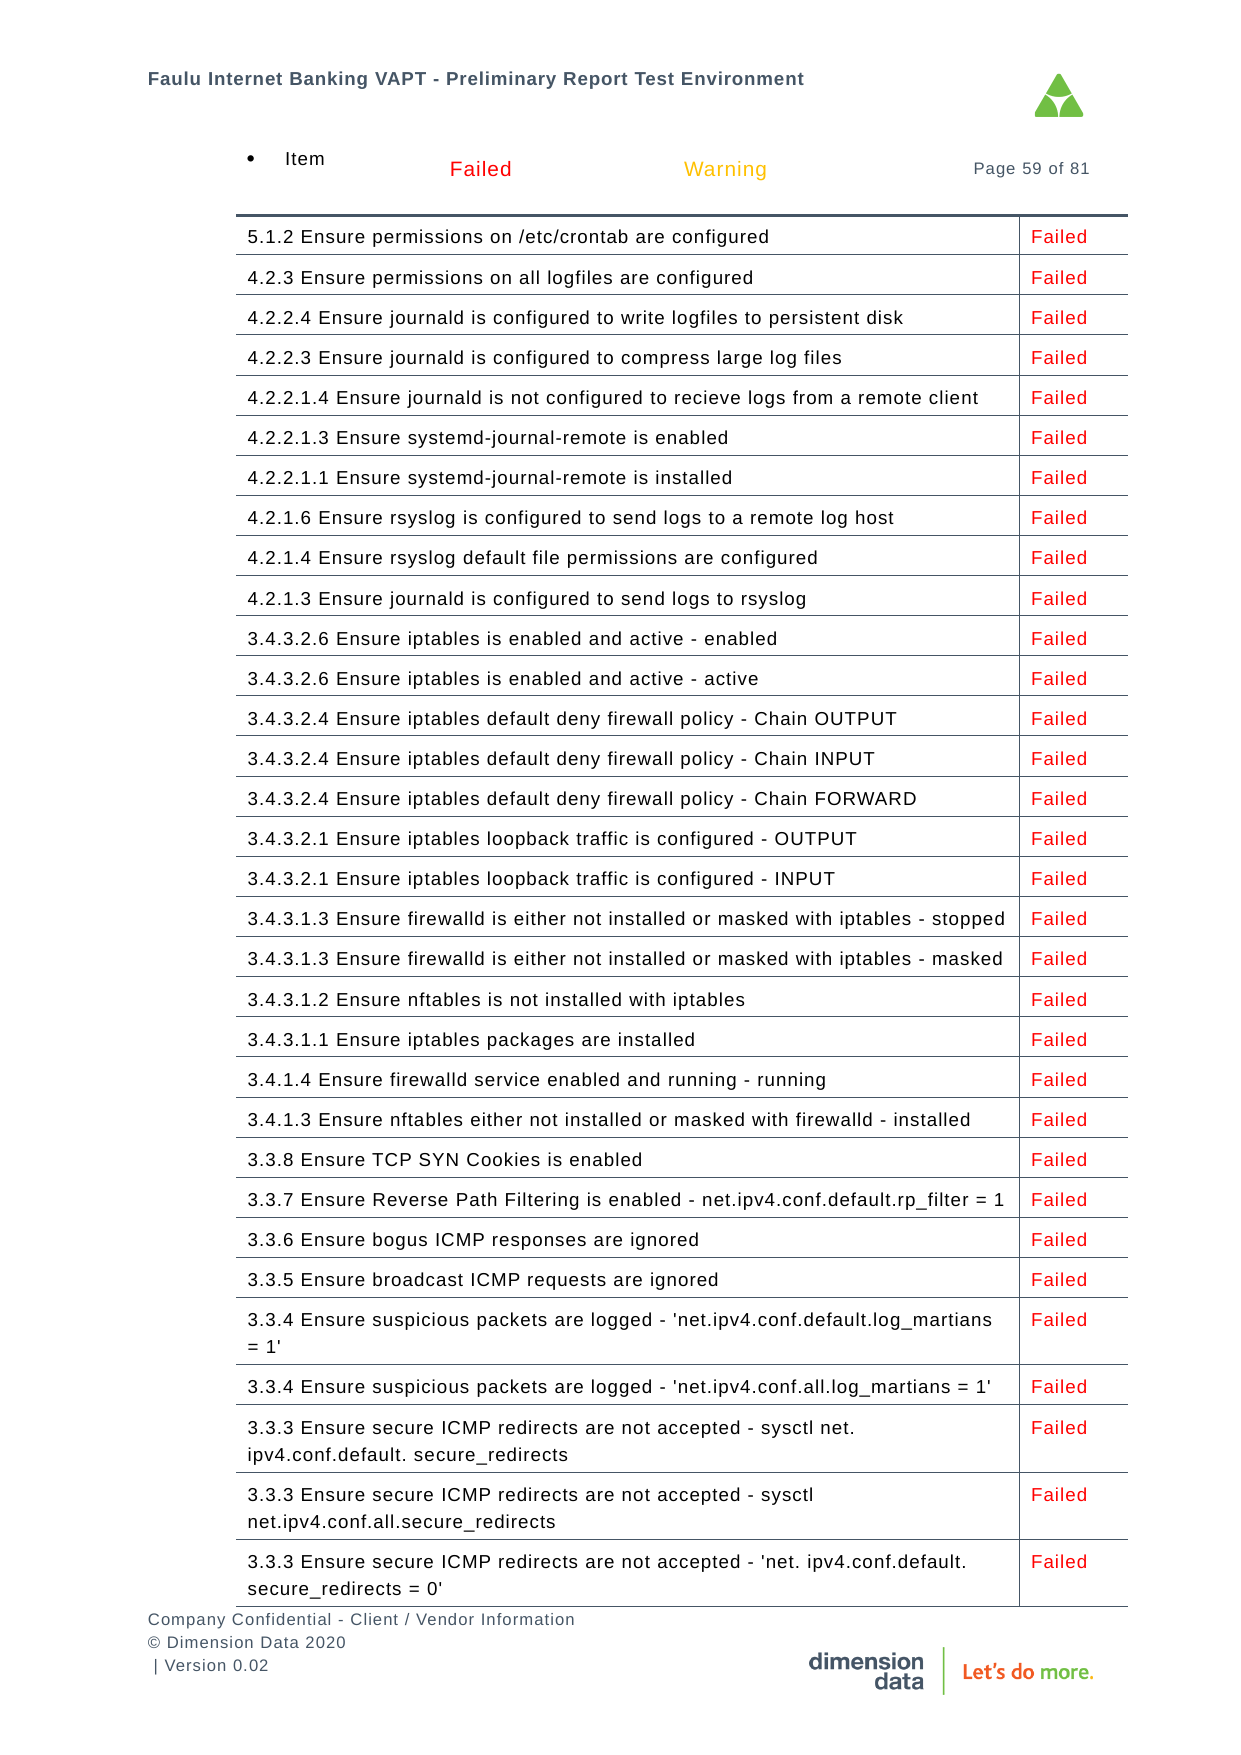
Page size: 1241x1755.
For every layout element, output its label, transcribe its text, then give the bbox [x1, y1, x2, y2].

table_cell 3.4.3.2.4 Ensure iptables default deny firewall policy - Chain OUTPUT [236, 696, 1019, 735]
table_cell 3.4.3.2.1 Ensure iptables loopback traffic is configured - OUTPUT [236, 817, 1019, 856]
table_cell 3.3.8 Ensure TCP SYN Cookies is enabled [236, 1138, 1019, 1177]
table_cell Failed [1020, 977, 1128, 1016]
table_cell 3.3.6 Ensure bogus ICMP responses are ignored [236, 1218, 1019, 1257]
table_cell 4.2.2.3 Ensure journald is configured to compress large log files [236, 335, 1019, 374]
table_cell Failed [1020, 696, 1128, 735]
table_cell Failed [1020, 496, 1128, 535]
table_cell Failed [1020, 1365, 1128, 1404]
table_cell 3.3.3 Ensure secure ICMP redirects are not accepted - sysctl net.ipv4.conf.all.secure_redirects [236, 1473, 1019, 1538]
table_cell 3.3.7 Ensure Reverse Path Filtering is enabled - net.ipv4.conf.default.rp_filter = 1 [236, 1178, 1019, 1217]
table_cell 3.4.1.3 Ensure nftables either not installed or masked with firewalld - installed [236, 1098, 1019, 1136]
table_cell Failed [1020, 937, 1128, 976]
table_cell 4.2.1.3 Ensure journald is configured to send logs to rsyslog [236, 576, 1019, 615]
table_header Passed [935, 148, 1128, 214]
table_cell Failed [1020, 817, 1128, 856]
table_cell 3.3.4 Ensure suspicious packets are logged - 'net.ipv4.conf.all.log_martians = 1' [236, 1365, 1019, 1404]
table_cell 3.4.3.2.4 Ensure iptables default deny firewall policy - Chain INPUT [236, 736, 1019, 776]
table_cell Failed [1020, 656, 1128, 695]
table_cell Failed [1020, 416, 1128, 455]
table_cell Failed [1020, 897, 1128, 936]
table_cell 3.3.3 Ensure secure ICMP redirects are not accepted - sysctl net. ipv4.conf.default. secure_redirects [236, 1405, 1019, 1471]
table_cell 3.4.3.1.2 Ensure nftables is not installed with iptables [236, 977, 1019, 1016]
table_cell 4.2.2.1.4 Ensure journald is not configured to recieve logs from a remote client [236, 376, 1019, 414]
table_cell 3.4.3.1.3 Ensure firewalld is either not installed or masked with iptables - masked [236, 937, 1019, 976]
table_cell Failed [1020, 335, 1128, 374]
table_cell 3.4.3.1.1 Ensure iptables packages are installed [236, 1017, 1019, 1056]
table_cell Failed [1020, 1057, 1128, 1096]
table_cell Failed [1020, 376, 1128, 414]
table_cell 4.2.2.4 Ensure journald is configured to write logfiles to persistent disk [236, 295, 1019, 334]
table_cell Failed [1020, 536, 1128, 575]
table_cell Failed [1020, 576, 1128, 615]
table_cell Failed [1020, 1138, 1128, 1177]
table_cell 3.4.3.2.6 Ensure iptables is enabled and active - enabled [236, 616, 1019, 655]
table_cell 3.4.3.2.4 Ensure iptables default deny firewall policy - Chain FORWARD [236, 777, 1019, 816]
table_cell Failed [1020, 295, 1128, 334]
table_cell Failed [1020, 255, 1128, 294]
table_cell 5.1.2 Ensure permissions on /etc/crontab are configured [236, 217, 1019, 254]
table_cell Failed [1020, 1298, 1128, 1364]
table_cell Failed [1020, 1178, 1128, 1217]
table_cell 3.3.4 Ensure suspicious packets are logged - 'net.ipv4.conf.default.log_martians = 1' [236, 1298, 1019, 1364]
table_header Warning [673, 148, 935, 214]
table_cell 3.4.1.4 Ensure firewalld service enabled and running - running [236, 1057, 1019, 1096]
table_cell 3.3.3 Ensure secure ICMP redirects are not accepted - 'net. ipv4.conf.default. secure_redirects = 0' [236, 1540, 1019, 1606]
table_cell Failed [1020, 1473, 1128, 1538]
table_cell Failed [1020, 456, 1128, 495]
table_cell Failed [1020, 1405, 1128, 1471]
table_cell Failed [1020, 1017, 1128, 1056]
table_header Failed [438, 148, 673, 214]
table_cell 3.4.3.1.3 Ensure firewalld is either not installed or masked with iptables - stopped [236, 897, 1019, 936]
table_cell Failed [1020, 777, 1128, 816]
table_cell 4.2.2.1.3 Ensure systemd-journal-remote is enabled [236, 416, 1019, 455]
table_cell 3.4.3.2.6 Ensure iptables is enabled and active - active [236, 656, 1019, 695]
table_cell 3.4.3.2.1 Ensure iptables loopback traffic is configured - INPUT [236, 857, 1019, 896]
table_header Item [236, 148, 438, 214]
table_cell Failed [1020, 736, 1128, 776]
table_cell Failed [1020, 1098, 1128, 1136]
table_cell 4.2.2.1.1 Ensure systemd-journal-remote is installed [236, 456, 1019, 495]
table_cell Failed [1020, 1218, 1128, 1257]
table_cell Failed [1020, 616, 1128, 655]
table_cell Failed [1020, 857, 1128, 896]
table_cell 3.3.5 Ensure broadcast ICMP requests are ignored [236, 1258, 1019, 1297]
table_cell Failed [1020, 1540, 1128, 1606]
table_cell Failed [1020, 1258, 1128, 1297]
table_cell 4.2.1.6 Ensure rsyslog is configured to send logs to a remote log host [236, 496, 1019, 535]
table_cell 4.2.3 Ensure permissions on all logfiles are configured [236, 255, 1019, 294]
table_cell 4.2.1.4 Ensure rsyslog default file permissions are configured [236, 536, 1019, 575]
table_cell Failed [1020, 217, 1128, 254]
